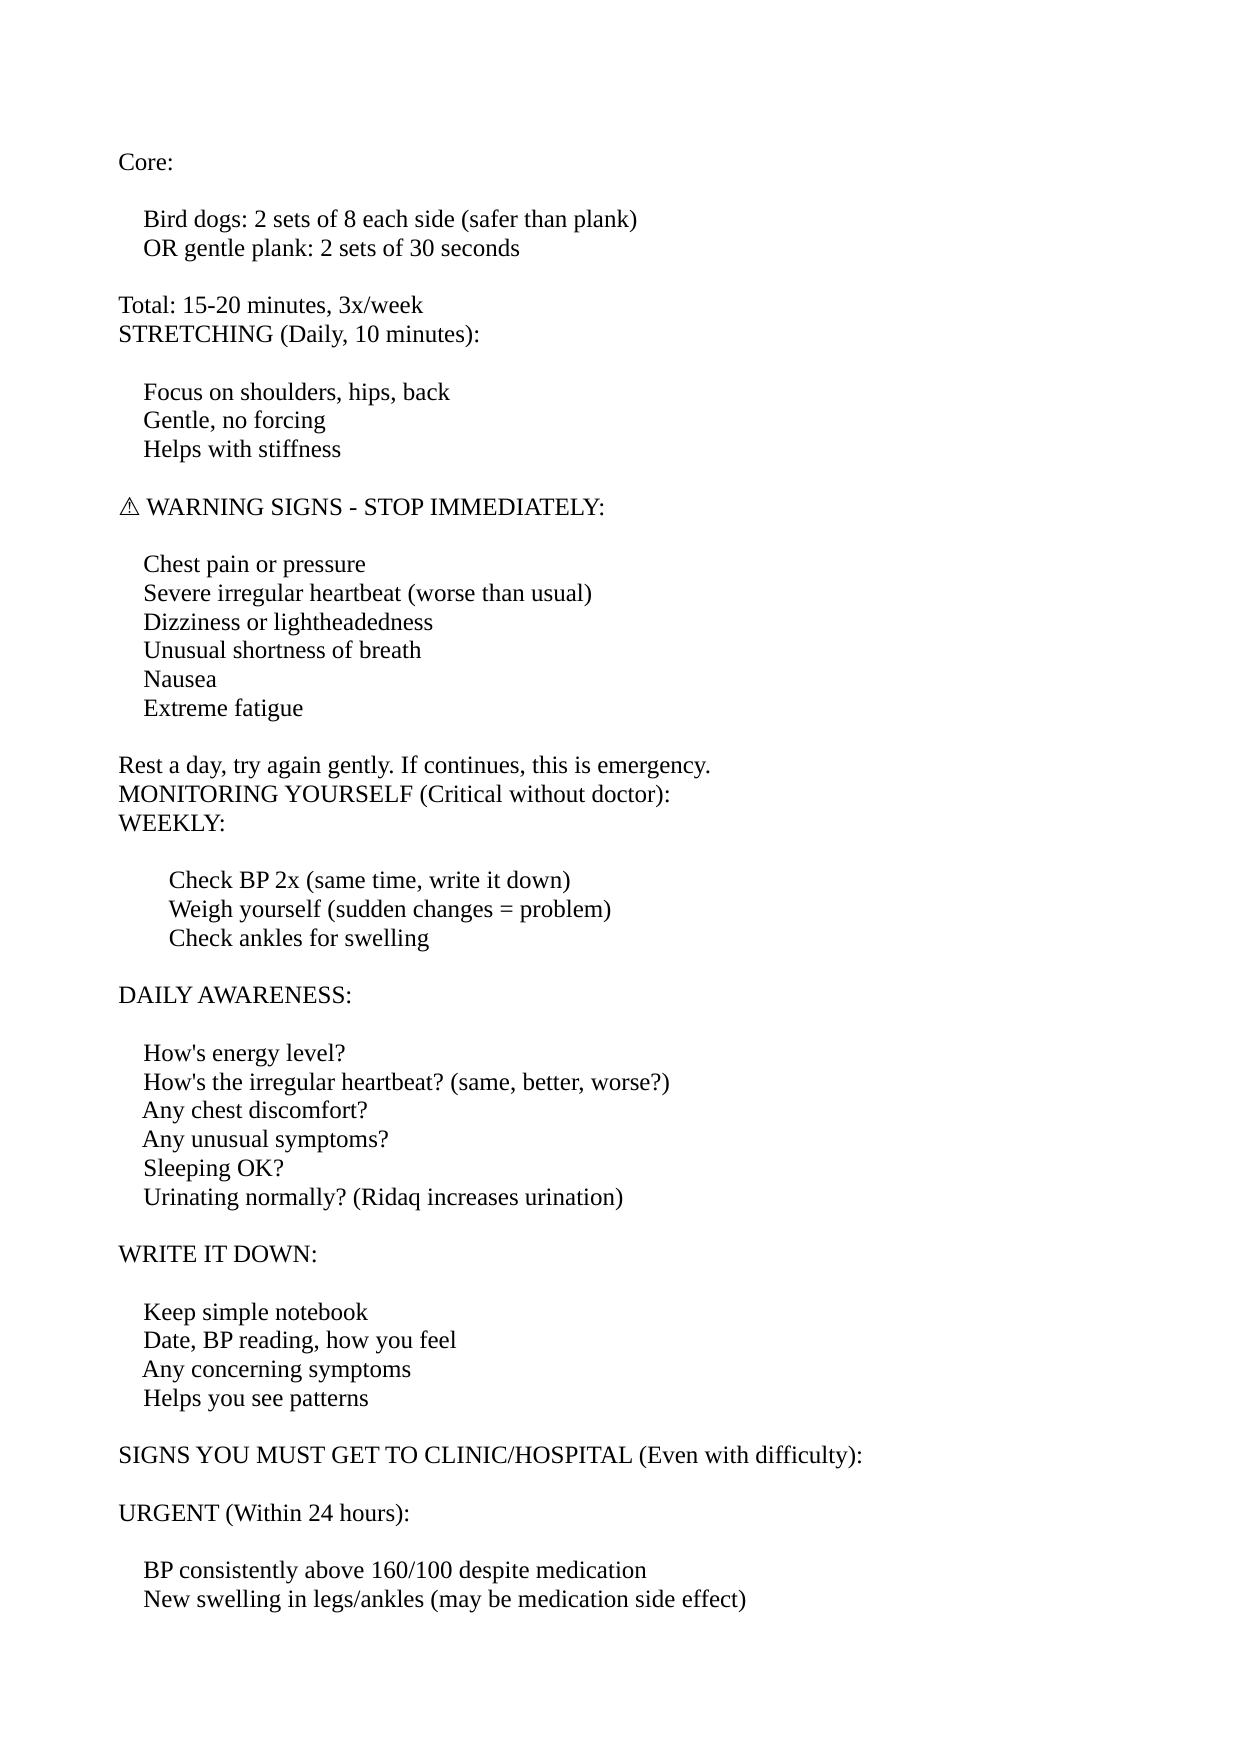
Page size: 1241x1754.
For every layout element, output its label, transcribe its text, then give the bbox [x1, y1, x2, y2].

text Focus on shoulders, hips, back [118, 377, 1122, 406]
text Core: [118, 147, 1122, 176]
text MONITORING YOURSELF (Critical without doctor): [118, 779, 1122, 808]
text ✅ Weigh yourself (sudden changes = problem) [118, 894, 1122, 923]
text WRITE IT DOWN: [118, 1239, 1122, 1268]
text Any unusual symptoms? [118, 1124, 1122, 1153]
text Date, BP reading, how you feel [118, 1326, 1122, 1354]
text Bird dogs: 2 sets of 8 each side (safer than plank) [118, 204, 1122, 233]
text Keep simple notebook [118, 1297, 1122, 1326]
text Gentle, no forcing [118, 406, 1122, 434]
text Nausea [118, 664, 1122, 693]
text Helps you see patterns [118, 1383, 1122, 1412]
text Dizziness or lightheadedness [118, 607, 1122, 636]
text Urinating normally? (Ridaq increases urination) [118, 1182, 1122, 1211]
text Sleeping OK? [118, 1153, 1122, 1182]
text STRETCHING (Daily, 10 minutes): [118, 319, 1122, 348]
text How's energy level? [118, 1038, 1122, 1067]
text DAILY AWARENESS: [118, 981, 1122, 1009]
text Chest pain or pressure [118, 549, 1122, 578]
text Any concerning symptoms [118, 1354, 1122, 1383]
text WEEKLY: [118, 808, 1122, 837]
text Total: 15-20 minutes, 3x/week [118, 291, 1122, 319]
text ✅ Check ankles for swelling [118, 923, 1122, 952]
text How's the irregular heartbeat? (same, better, worse?) [118, 1067, 1122, 1096]
text ✅ Check BP 2x (same time, write it down) [118, 866, 1122, 894]
text OR gentle plank: 2 sets of 30 seconds [118, 233, 1122, 262]
text Helps with stiffness [118, 434, 1122, 463]
text Extreme fatigue [118, 693, 1122, 722]
text New swelling in legs/ankles (may be medication side effect) [118, 1584, 1122, 1613]
text Rest a day, try again gently. If continues, this is emergency. [118, 751, 1122, 779]
text Unusual shortness of breath [118, 636, 1122, 664]
text BP consistently above 160/100 despite medication [118, 1556, 1122, 1584]
text URGENT (Within 24 hours): [118, 1498, 1122, 1527]
text Any chest discomfort? [118, 1096, 1122, 1124]
text ⚠️ WARNING SIGNS - STOP IMMEDIATELY: [118, 492, 1122, 521]
text SIGNS YOU MUST GET TO CLINIC/HOSPITAL (Even with difficulty): [118, 1441, 1122, 1469]
text Severe irregular heartbeat (worse than usual) [118, 578, 1122, 607]
